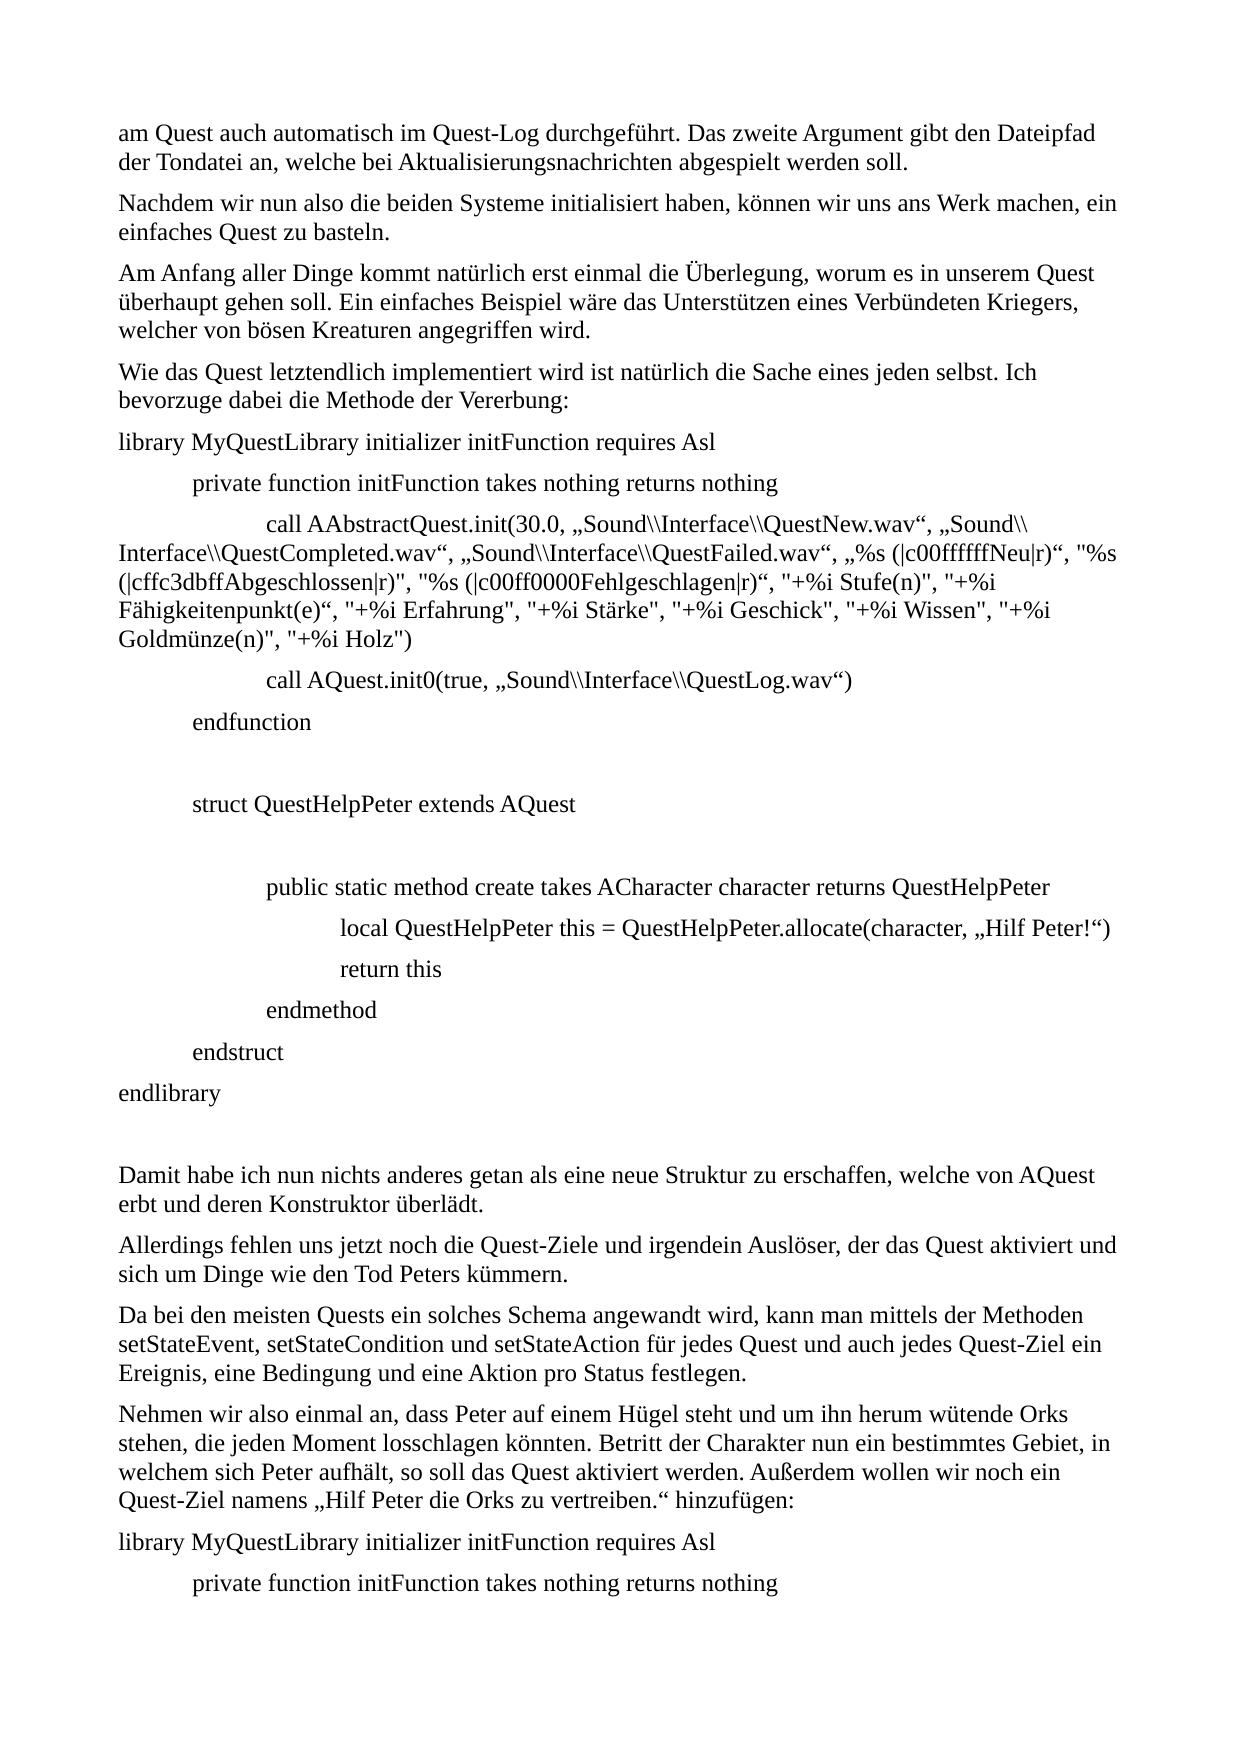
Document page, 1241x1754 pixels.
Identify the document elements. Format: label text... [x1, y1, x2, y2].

text struct QuestHelpPeter extends AQuest [118, 789, 1122, 818]
text private function initFunction takes nothing returns nothing [118, 468, 1122, 497]
text endstruct [118, 1037, 1122, 1066]
text Allerdings fehlen uns jetzt noch die Quest-Ziele und irgendein Auslöser, der das Quest aktiviert und sich um Dinge wie den Tod Peters kümmern. [118, 1231, 1122, 1288]
text Wie das Quest letztendlich implementiert wird ist natürlich die Sache eines jeden selbst. Ich bevorzuge dabei die Methode der Vererbung: [118, 357, 1122, 414]
text Da bei den meisten Quests ein solches Schema angewandt wird, kann man mittels der Methoden setStateEvent, setStateCondition und setStateAction für jedes Quest und auch jedes Quest-Ziel ein Ereignis, eine Bedingung und eine Aktion pro Status festlegen. [118, 1301, 1122, 1387]
text endlibrary [118, 1078, 1122, 1107]
text endmethod [118, 996, 1122, 1024]
text public static method create takes ACharacter character returns QuestHelpPeter [118, 872, 1122, 901]
text am Quest auch automatisch im Quest-Log durchgeführt. Das zweite Argument gibt den Dateipfad der Tondatei an, welche bei Aktualisierungsnachrichten abgespielt werden soll. [118, 118, 1122, 176]
text Damit habe ich nun nichts anderes getan als eine neue Struktur zu erschaffen, welche von AQuest erbt und deren Konstruktor überlädt. [118, 1161, 1122, 1218]
text endfunction [118, 707, 1122, 736]
text call AQuest.init0(true, „Sound\\Interface\\QuestLog.wav“) [118, 666, 1122, 694]
text call AAbstractQuest.init(30.0, „Sound\\Interface\\QuestNew.wav“, „Sound\\Interface\\QuestCompleted.wav“, „Sound\\Interface\\QuestFailed.wav“, „%s (|c00ffffffNeu|r)“, "%s (|cffc3dbffAbgeschlossen|r)", "%s (|c00ff0000Fehlgeschlagen|r)“, "+%i Stufe(n)", "+%i Fähigkeitenpunkt(e)“, "+%i Erfahrung", "+%i Stärke", "+%i Geschick", "+%i Wissen", "+%i Goldmünze(n)", "+%i Holz") [118, 509, 1122, 653]
text Nachdem wir nun also die beiden Systeme initialisiert haben, können wir uns ans Werk machen, ein einfaches Quest zu basteln. [118, 188, 1122, 246]
text private function initFunction takes nothing returns nothing [118, 1568, 1122, 1597]
text Nehmen wir also einmal an, dass Peter auf einem Hügel steht und um ihn herum wütende Orks stehen, die jeden Moment losschlagen könnten. Betritt der Charakter nun ein bestimmtes Gebiet, in welchem sich Peter aufhält, so soll das Quest aktiviert werden. Außerdem wollen wir noch ein Quest-Ziel namens „Hilf Peter die Orks zu vertreiben.“ hinzufügen: [118, 1399, 1122, 1514]
text local QuestHelpPeter this = QuestHelpPeter.allocate(character, „Hilf Peter!“) [118, 913, 1122, 942]
text library MyQuestLibrary initializer initFunction requires Asl [118, 427, 1122, 456]
text Am Anfang aller Dinge kommt natürlich erst einmal die Überlegung, worum es in unserem Quest überhaupt gehen soll. Ein einfaches Beispiel wäre das Unterstützen eines Verbündeten Kriegers, welcher von bösen Kreaturen angegriffen wird. [118, 258, 1122, 344]
text library MyQuestLibrary initializer initFunction requires Asl [118, 1527, 1122, 1556]
text return this [118, 954, 1122, 983]
